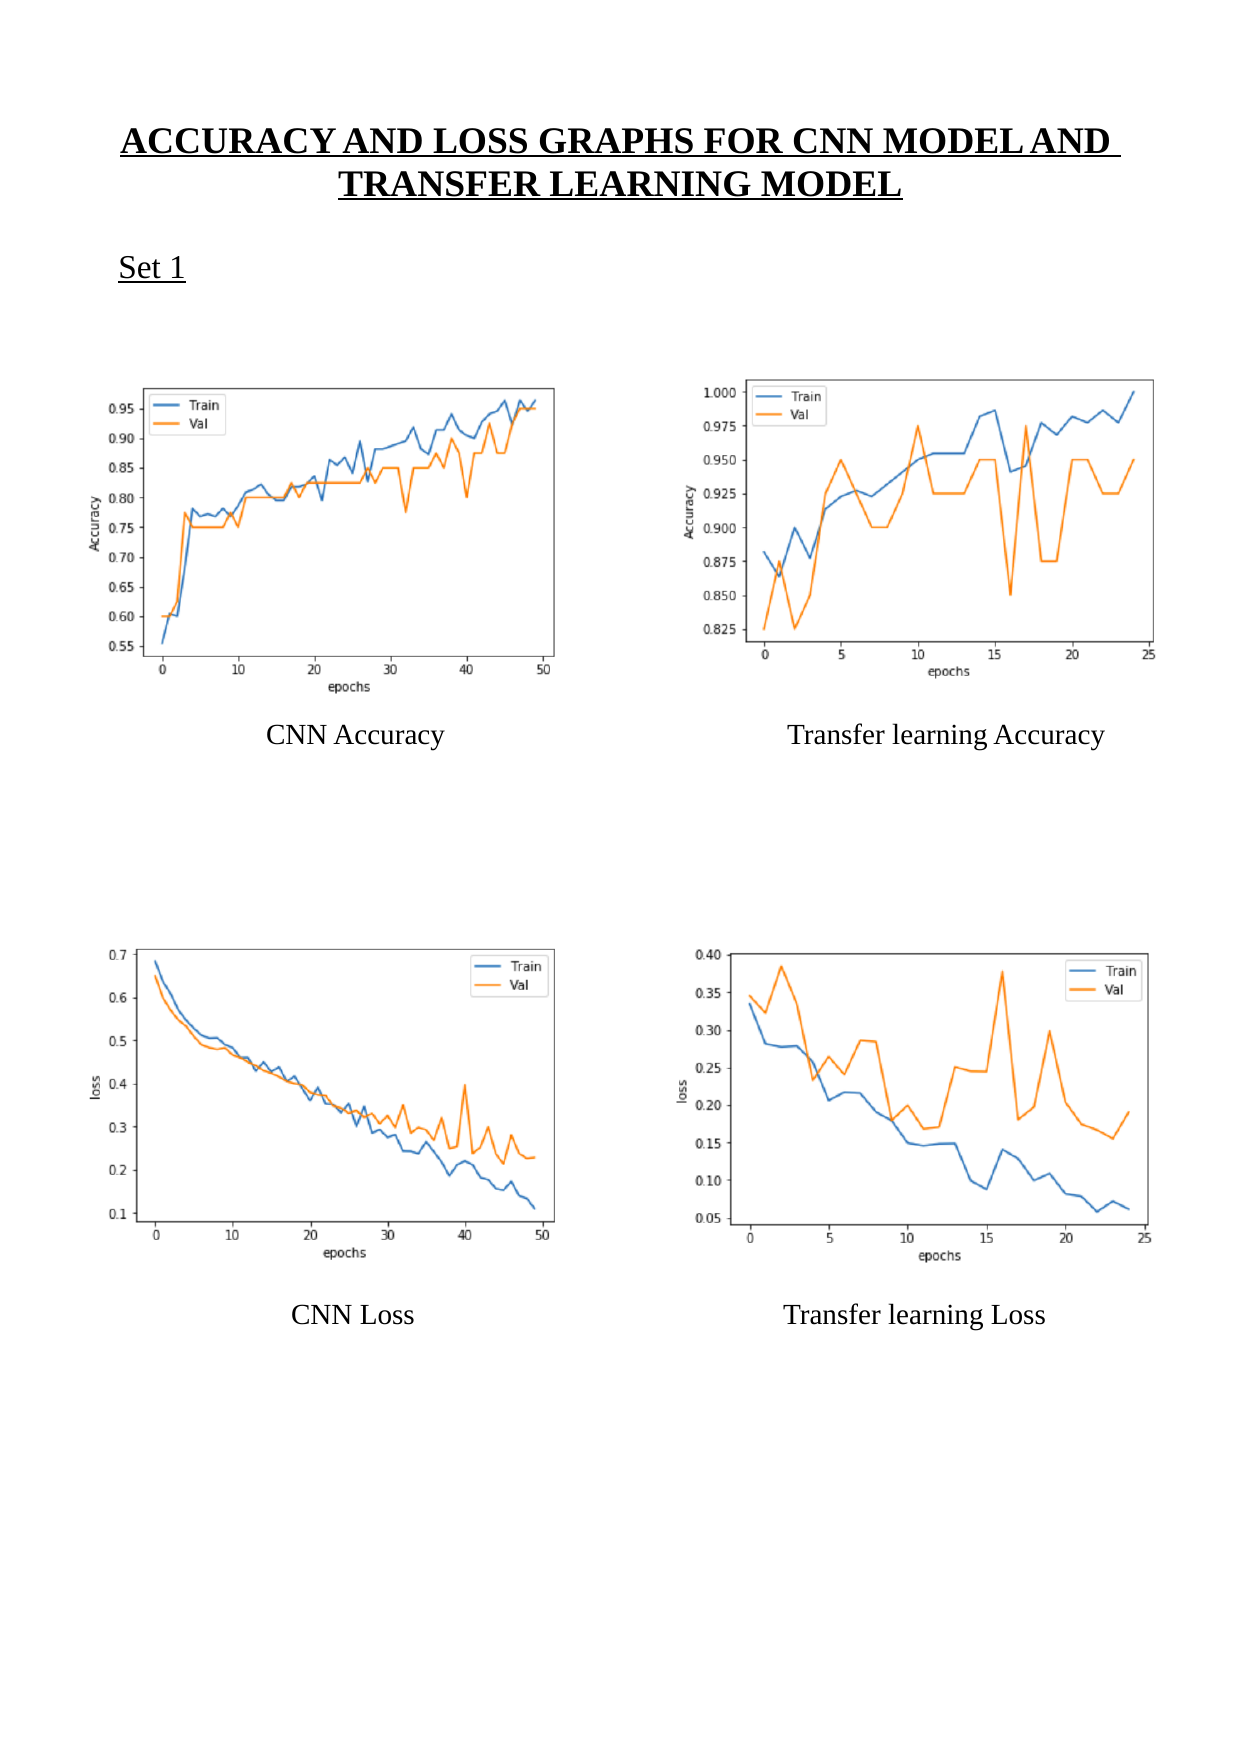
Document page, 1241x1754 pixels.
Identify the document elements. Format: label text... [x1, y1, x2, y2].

text Set 1 [118, 247, 1122, 286]
picture [667, 364, 1183, 692]
text ACCURACY AND LOSS GRAPHS FOR CNN MODEL AND [118, 118, 1122, 161]
picture [75, 930, 584, 1275]
picture [665, 938, 1178, 1276]
text TRANSFER LEARNING MODEL [118, 161, 1122, 204]
picture [72, 371, 581, 702]
text CNN Loss Transfer learning Loss [118, 1297, 1122, 1330]
text CNN Accuracy Transfer learning Accuracy [118, 717, 1122, 751]
